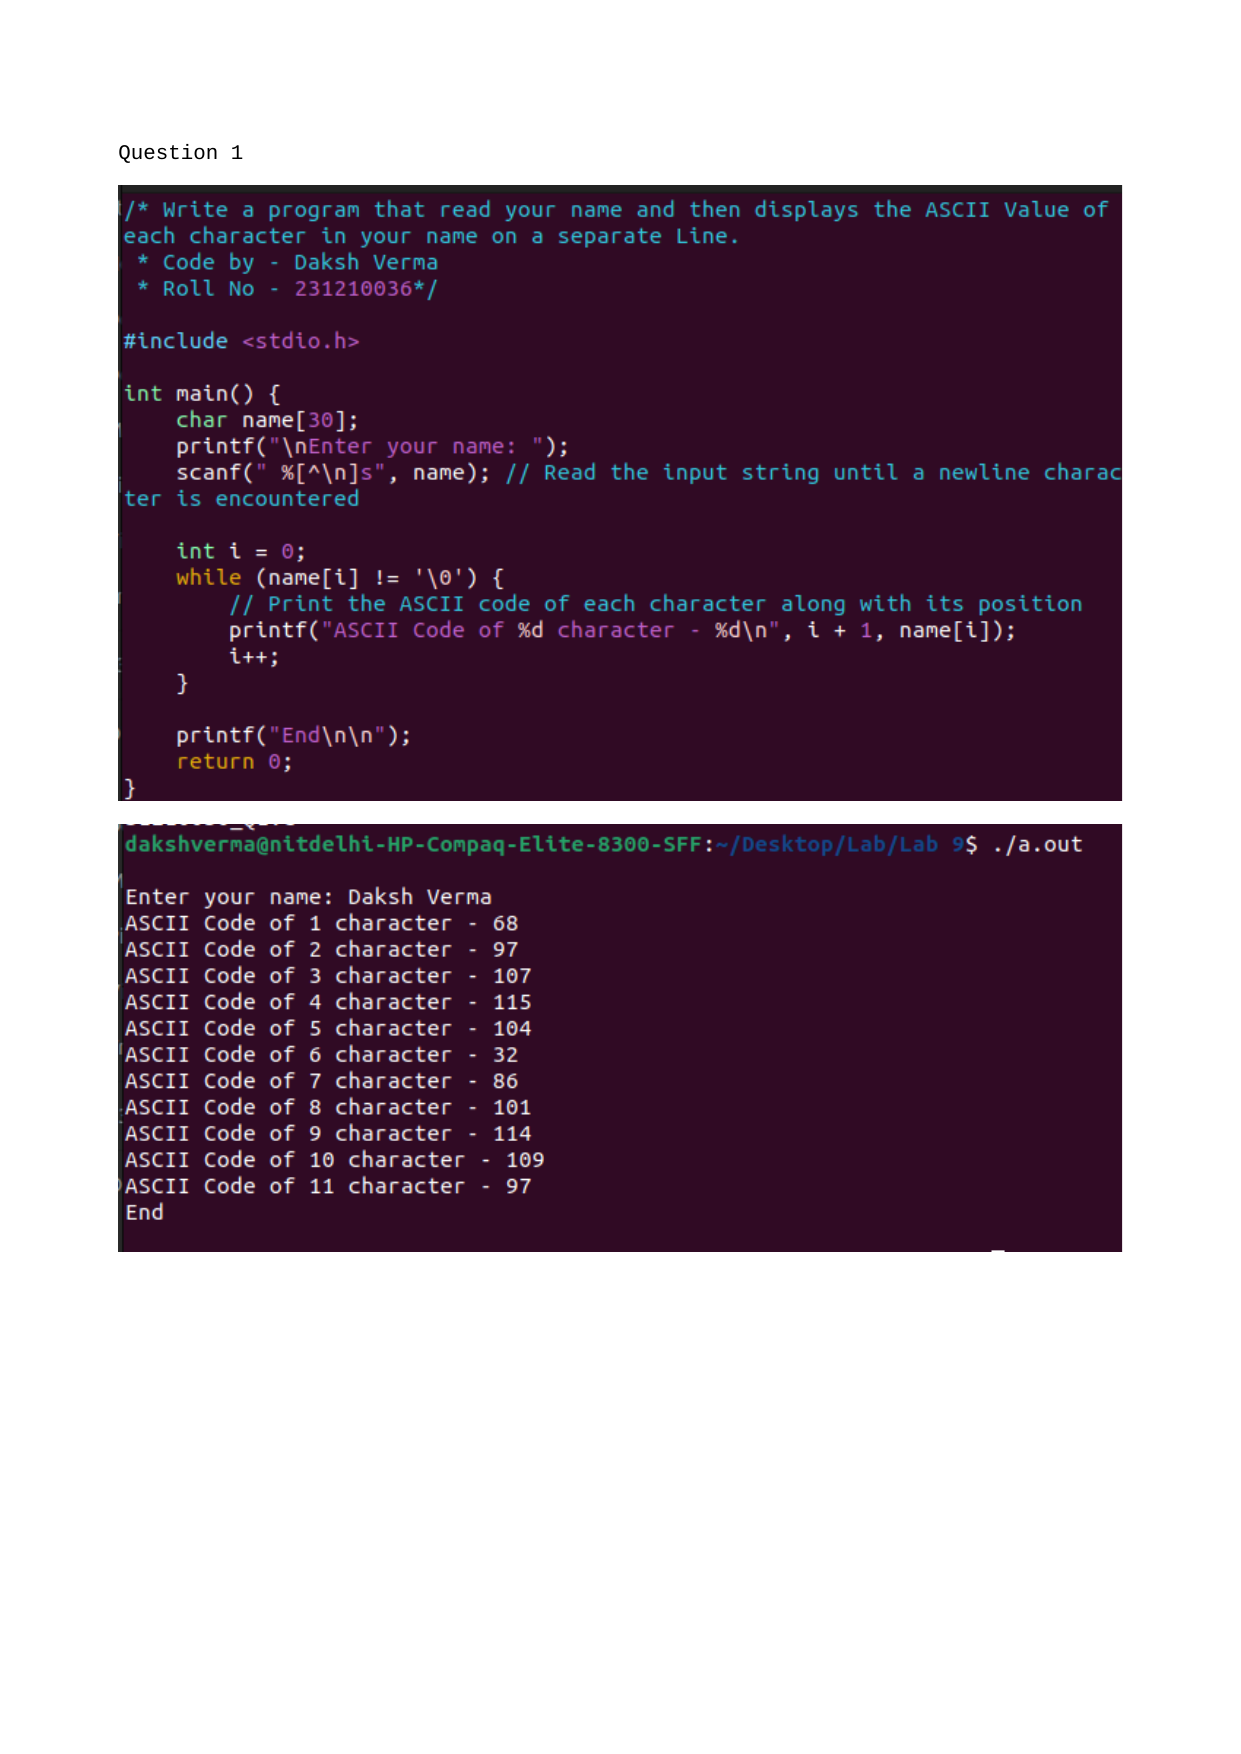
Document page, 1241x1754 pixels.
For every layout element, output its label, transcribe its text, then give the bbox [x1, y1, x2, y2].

picture [118, 824, 1123, 1252]
text Question 1 [118, 142, 1122, 165]
picture [118, 185, 1123, 801]
